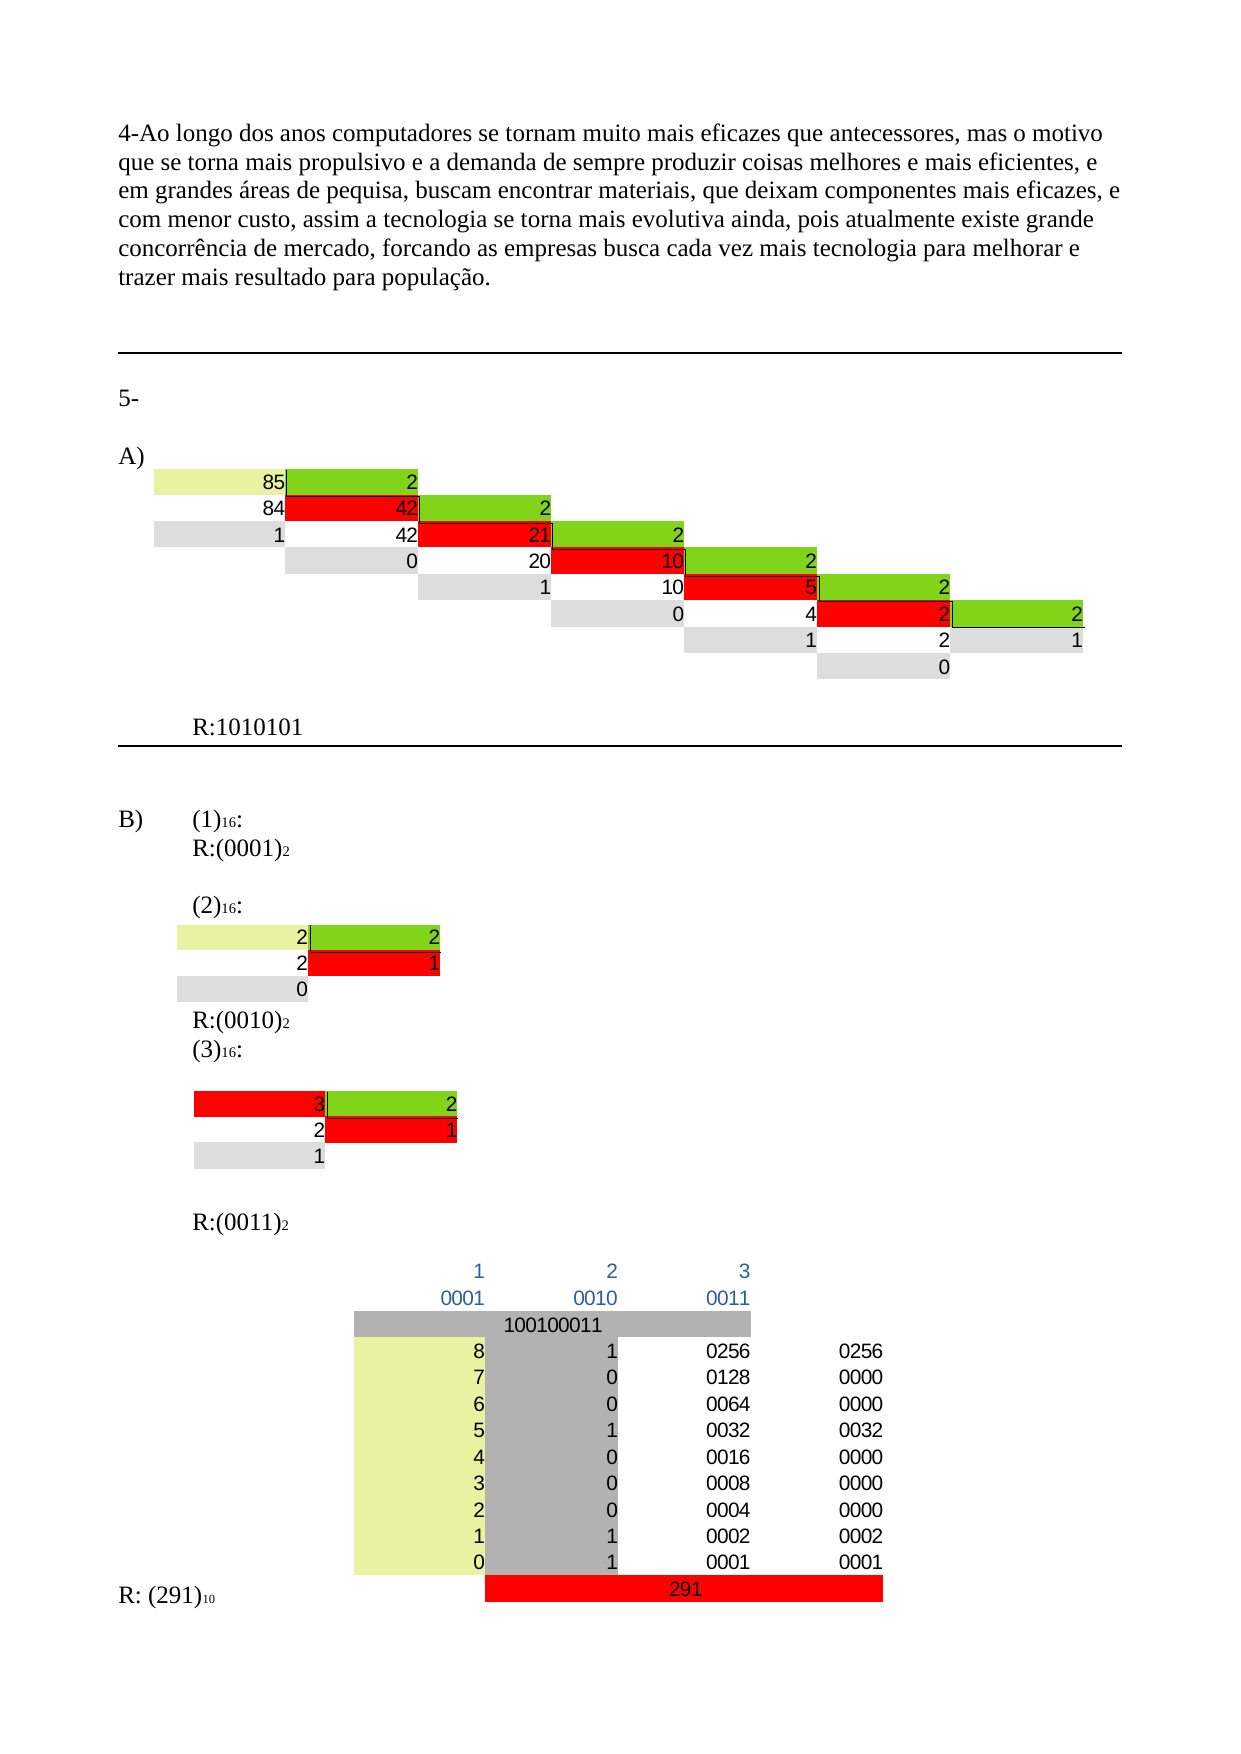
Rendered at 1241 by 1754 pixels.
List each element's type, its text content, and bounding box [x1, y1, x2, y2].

text R:(0010)2 [118, 1006, 1122, 1034]
text (2)16: [118, 891, 1122, 919]
text R: (291)10 [118, 1581, 1122, 1609]
text B) (1)16: [118, 804, 1122, 833]
text R:1010101 [118, 712, 1122, 745]
text (3)16: [118, 1034, 1122, 1063]
text R:(0001)2 [118, 833, 1122, 862]
text 5- [118, 383, 1122, 412]
text A) [118, 441, 1122, 469]
text 4-Ao longo dos anos computadores se tornam muito mais eficazes que antecessores, mas o motivo que se torna mais propulsivo e a demanda de sempre produzir coisas melhores e mais eficientes, e em grandes áreas de pequisa, buscam encontrar materiais, que deixam componentes mais eficazes, e com menor custo, assim a tecnologia se torna mais evolutiva ainda, pois atualmente existe grande concorrência de mercado, forcando as empresas busca cada vez mais tecnologia para melhorar e trazer mais resultado para população. [118, 118, 1122, 291]
text R:(0011)2 [118, 1207, 1122, 1236]
